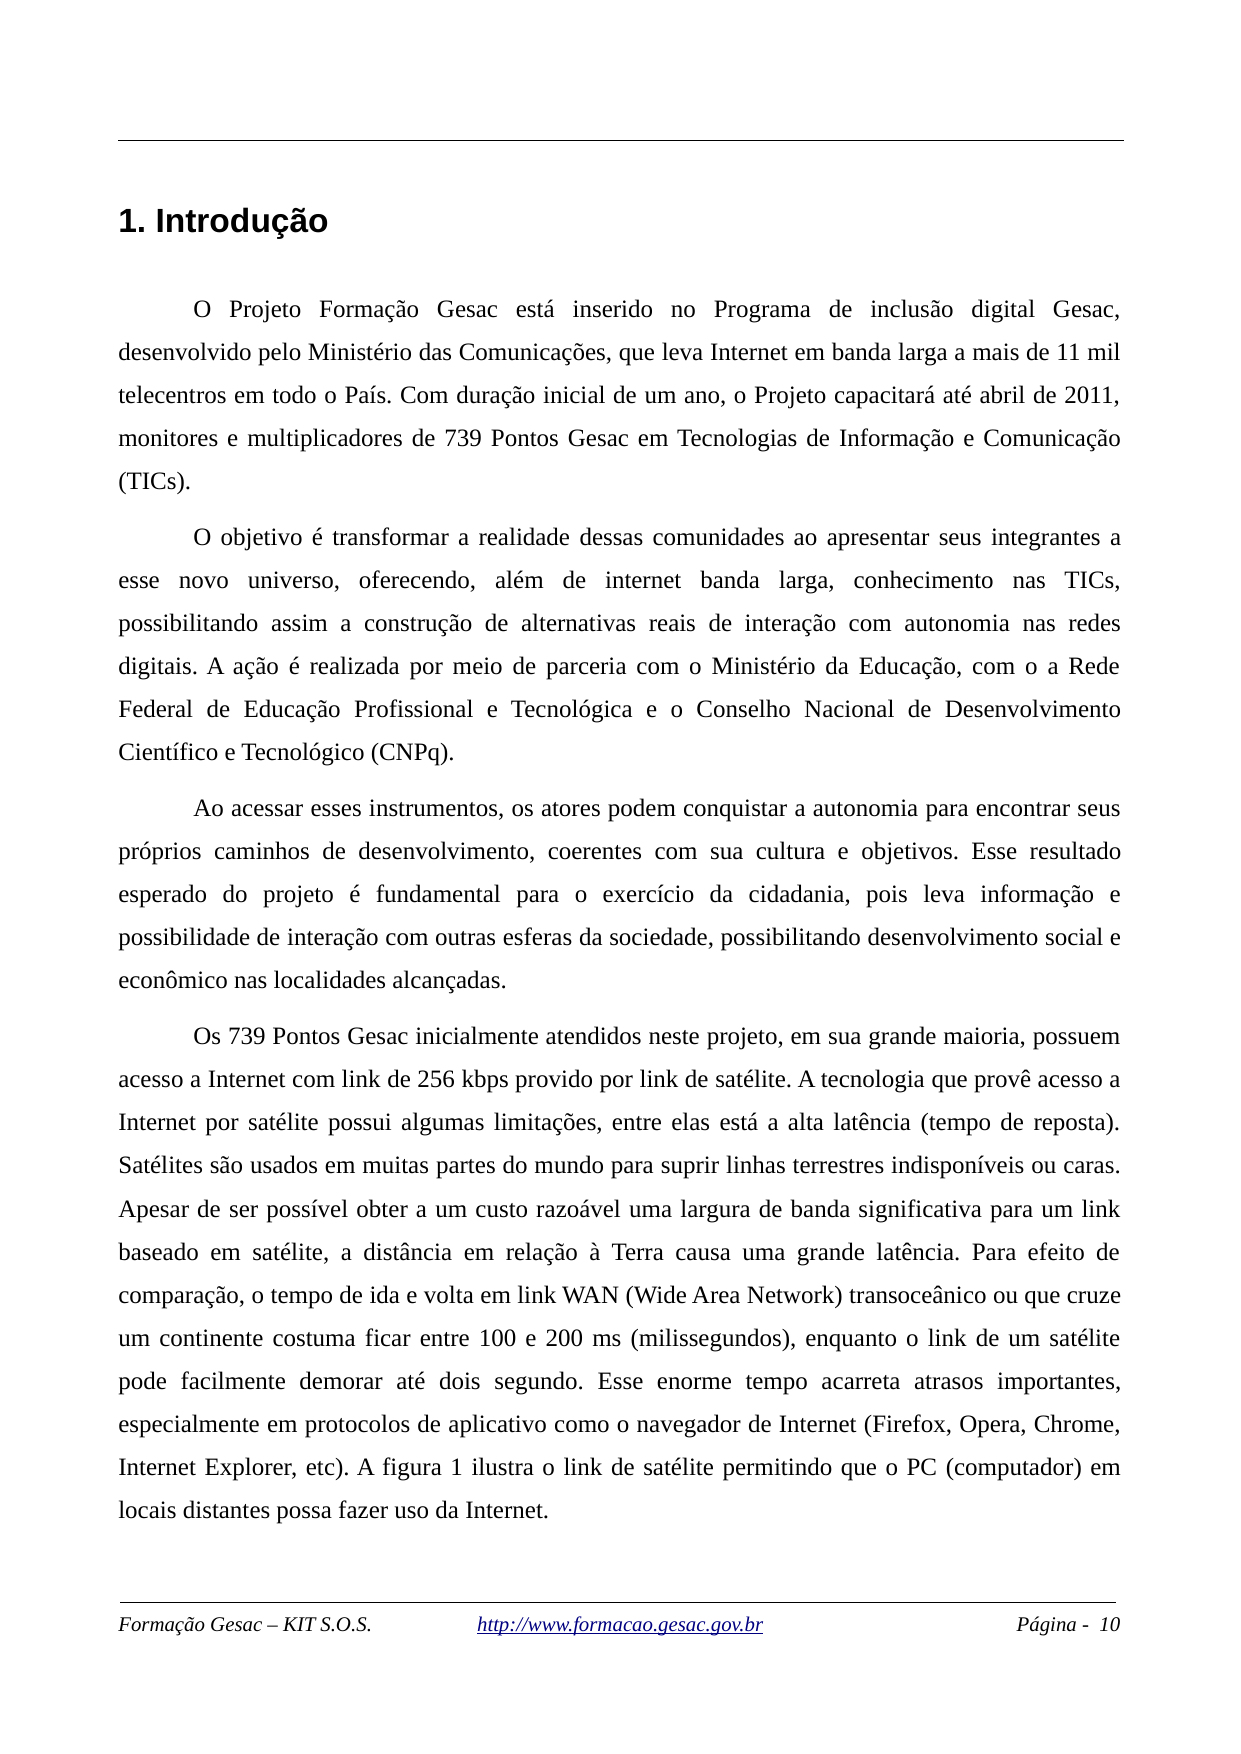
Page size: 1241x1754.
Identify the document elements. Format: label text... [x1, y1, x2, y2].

text O Projeto Formação Gesac está inserido no Programa de inclusão digital Gesac, desenvolvido pelo Ministério das Comunicações, que leva Internet em banda larga a mais de 11 mil telecentros em todo o País. Com duração inicial de um ano, o Projeto capacitará até abril de 2011, monitores e multiplicadores de 739 Pontos Gesac em Tecnologias de Informação e Comunicação (TICs). [118, 294, 1122, 495]
text Os 739 Pontos Gesac inicialmente atendidos neste projeto, em sua grande maioria, possuem acesso a Internet com link de 256 kbps provido por link de satélite. A tecnologia que provê acesso a Internet por satélite possui algumas limitações, entre elas está a alta latência (tempo de reposta). Satélites são usados em muitas partes do mundo para suprir linhas terrestres indisponíveis ou caras. Apesar de ser possível obter a um custo razoável uma largura de banda significativa para um link baseado em satélite, a distância em relação à Terra causa uma grande latência. Para efeito de comparação, o tempo de ida e volta em link WAN (Wide Area Network) transoceânico ou que cruze um continente costuma ficar entre 100 e 200 ms (milissegundos), enquanto o link de um satélite pode facilmente demorar até dois segundo. Esse enorme tempo acarreta atrasos importantes, especialmente em protocolos de aplicativo como o navegador de Internet (Firefox, Opera, Chrome, Internet Explorer, etc). A figura 1 ilustra o link de satélite permitindo que o PC (computador) em locais distantes possa fazer uso da Internet. [118, 1021, 1122, 1524]
subtitle 1. Introdução [118, 201, 1122, 240]
text Ao acessar esses instrumentos, os atores podem conquistar a autonomia para encontrar seus próprios caminhos de desenvolvimento, coerentes com sua cultura e objetivos. Esse resultado esperado do projeto é fundamental para o exercício da cidadania, pois leva informação e possibilidade de interação com outras esferas da sociedade, possibilitando desenvolvimento social e econômico nas localidades alcançadas. [118, 793, 1122, 994]
text O objetivo é transformar a realidade dessas comunidades ao apresentar seus integrantes a esse novo universo, oferecendo, além de internet banda larga, conhecimento nas TICs, possibilitando assim a construção de alternativas reais de interação com autonomia nas redes digitais. A ação é realizada por meio de parceria com o Ministério da Educação, com o a Rede Federal de Educação Profissional e Tecnológica e o Conselho Nacional de Desenvolvimento Científico e Tecnológico (CNPq). [118, 522, 1122, 766]
